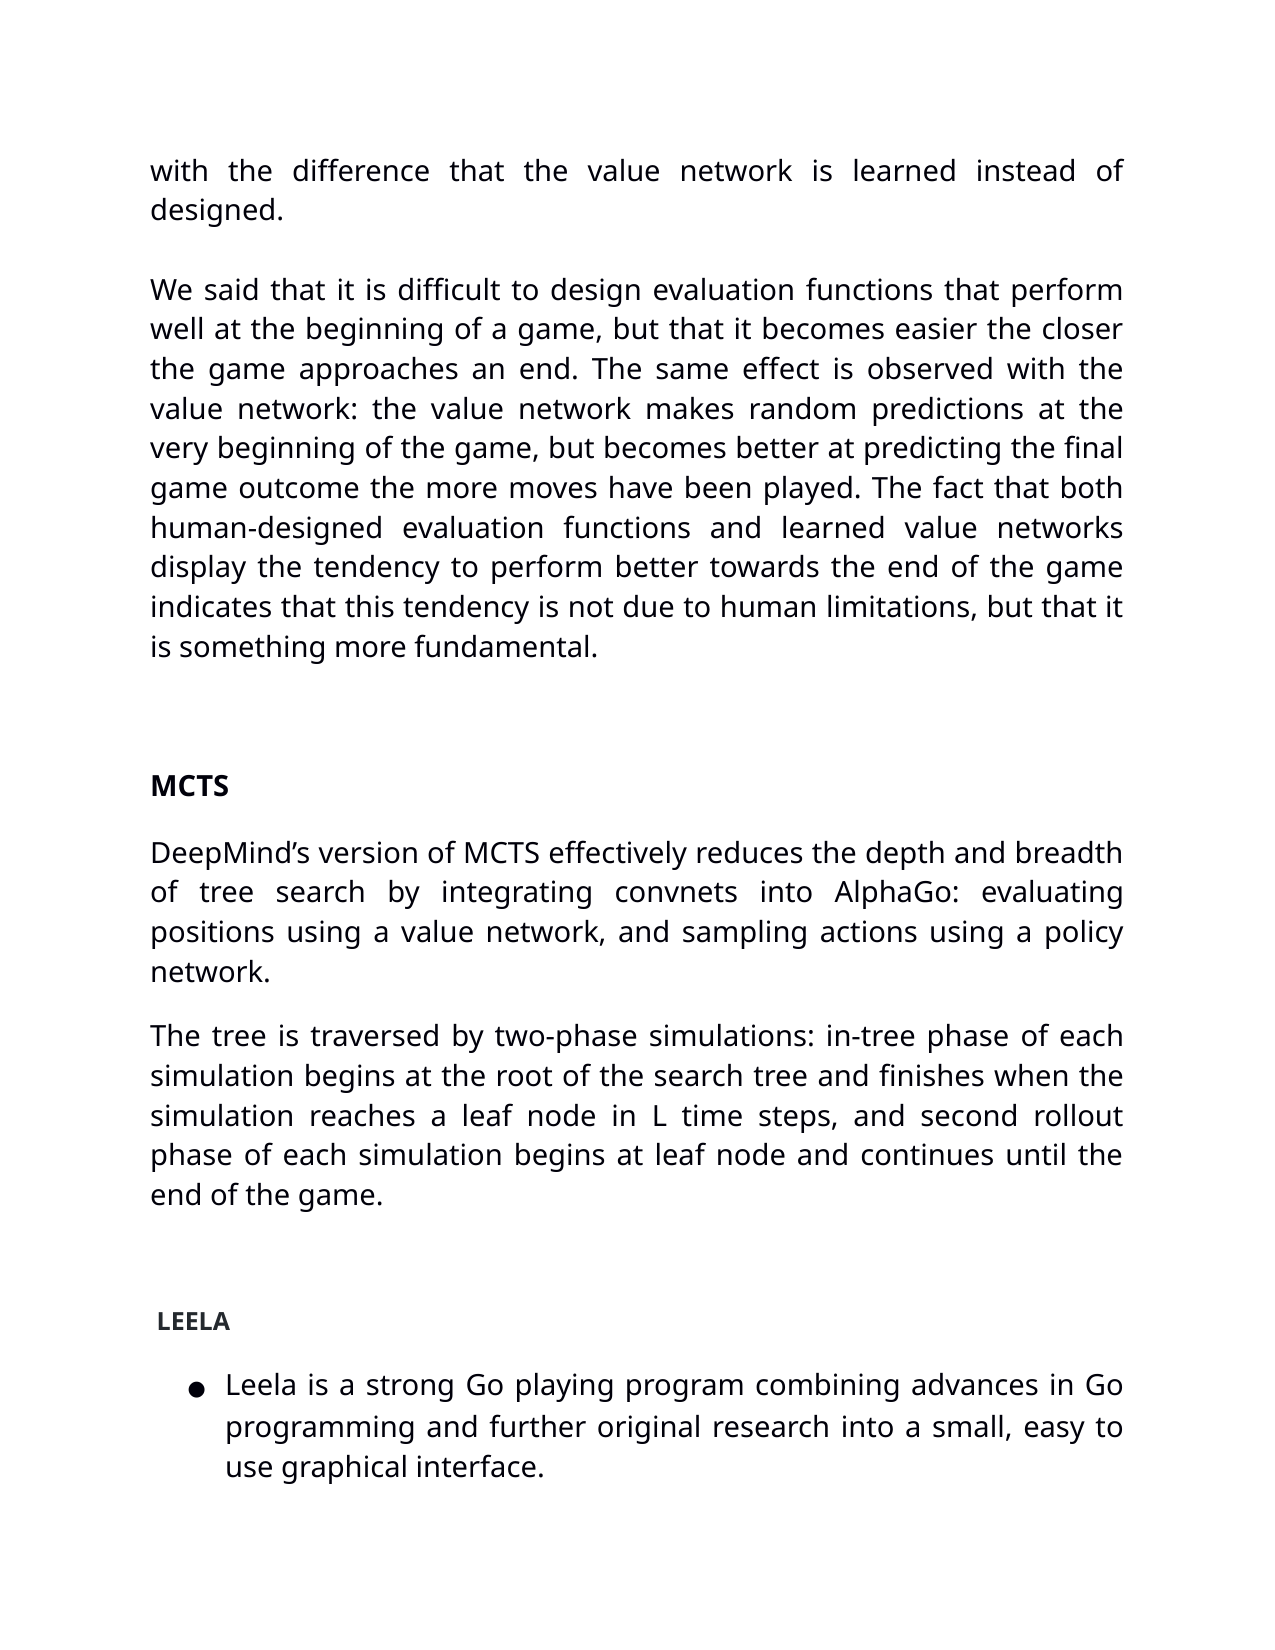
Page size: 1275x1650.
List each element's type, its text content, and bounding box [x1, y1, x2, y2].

text The tree is traversed by two-phase simulations: in-tree phase of each simulation begins at the root of the search tree and finishes when the simulation reaches a leaf node in L time steps, and second rollout phase of each simulation begins at leaf node and continues until the end of the game. [150, 1016, 1125, 1214]
text MCTS [150, 765, 1125, 805]
text We said that it is difficult to design evaluation functions that perform well at the beginning of a game, but that it becomes easier the closer the game approaches an end. The same effect is observed with the value network: the value network makes random predictions at the very beginning of the game, but becomes better at predicting the final game outcome the more moves have been played. The fact that both human-designed evaluation functions and learned value networks display the tendency to perform better towards the end of the game indicates that this tendency is not due to human limitations, but that it is something more fundamental. [150, 269, 1125, 666]
text with the difference that the value network is learned instead of designed. [150, 150, 1125, 229]
list Leela is a strong Go playing program combining advances in Go programming and further original research into a small, easy to use graphical interface. [187, 1364, 1125, 1486]
text LEELA [150, 1304, 1125, 1338]
text DeepMind’s version of MCTS effectively reduces the depth and breadth of tree search by integrating convnets into AlphaGo: evaluating positions using a value network, and sampling actions using a policy network. [150, 832, 1125, 991]
